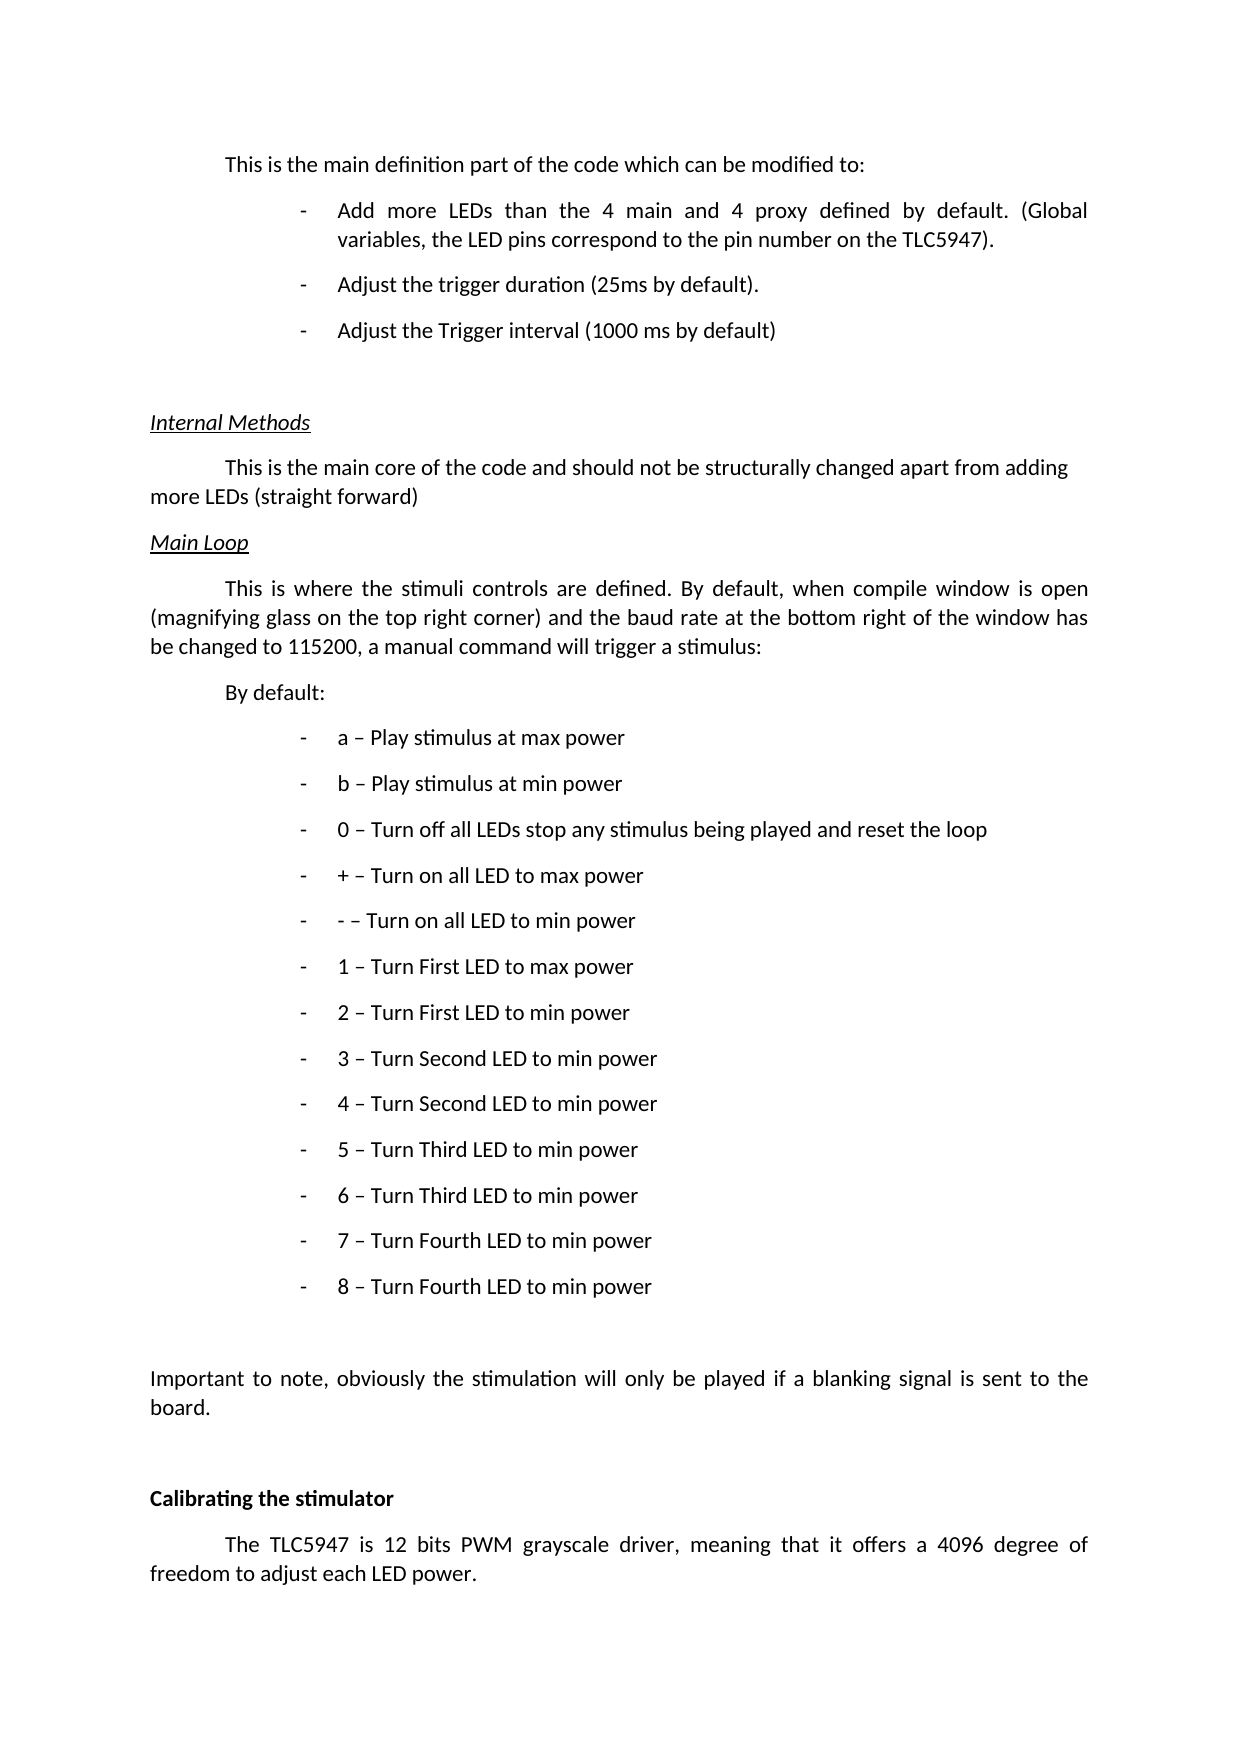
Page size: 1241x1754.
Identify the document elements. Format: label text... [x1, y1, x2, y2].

list 1 – Turn First LED to max power [300, 952, 1090, 980]
text Calibrating the stimulator [150, 1484, 1090, 1512]
text This is the main core of the code and should not be structurally changed apart from adding more LEDs (straight forward) [150, 453, 1090, 511]
text The TLC5947 is 12 bits PWM grayscale driver, meaning that it offers a 4096 degree of freedom to adjust each LED power. [150, 1530, 1090, 1587]
list 2 – Turn First LED to min power [300, 998, 1090, 1026]
text Important to note, obviously the stimulation will only be played if a blanking signal is sent to the board. [150, 1364, 1090, 1421]
list 3 – Turn Second LED to min power [300, 1044, 1090, 1072]
list a – Play stimulus at max power [300, 723, 1090, 752]
list b – Play stimulus at min power [300, 769, 1090, 797]
text This is where the stimuli controls are defined. By default, when compile window is open (magnifying glass on the top right corner) and the baud rate at the bottom right of the window has be changed to 115200, a manual command will trigger a stimulus: [150, 574, 1090, 660]
list Add more LEDs than the 4 main and 4 proxy defined by default. (Global variables, the LED pins correspond to the pin number on the TLC5947). [300, 196, 1090, 253]
list Adjust the trigger duration (25ms by default). [300, 271, 1090, 298]
list 5 – Turn Third LED to min power [300, 1135, 1090, 1163]
text By default: [150, 678, 1090, 706]
list + – Turn on all LED to max power [300, 861, 1090, 889]
list 0 – Turn off all LEDs stop any stimulus being played and reset the loop [300, 815, 1090, 843]
list 7 – Turn Fourth LED to min power [300, 1227, 1090, 1254]
list - – Turn on all LED to min power [300, 906, 1090, 934]
list Adjust the Trigger interval (1000 ms by default) [300, 316, 1090, 344]
list 8 – Turn Fourth LED to min power [300, 1272, 1090, 1300]
text Internal Methods [150, 408, 1090, 436]
list 6 – Turn Third LED to min power [300, 1181, 1090, 1209]
list 4 – Turn Second LED to min power [300, 1089, 1090, 1117]
text This is the main definition part of the code which can be modified to: [150, 150, 1090, 178]
text Main Loop [150, 528, 1090, 556]
